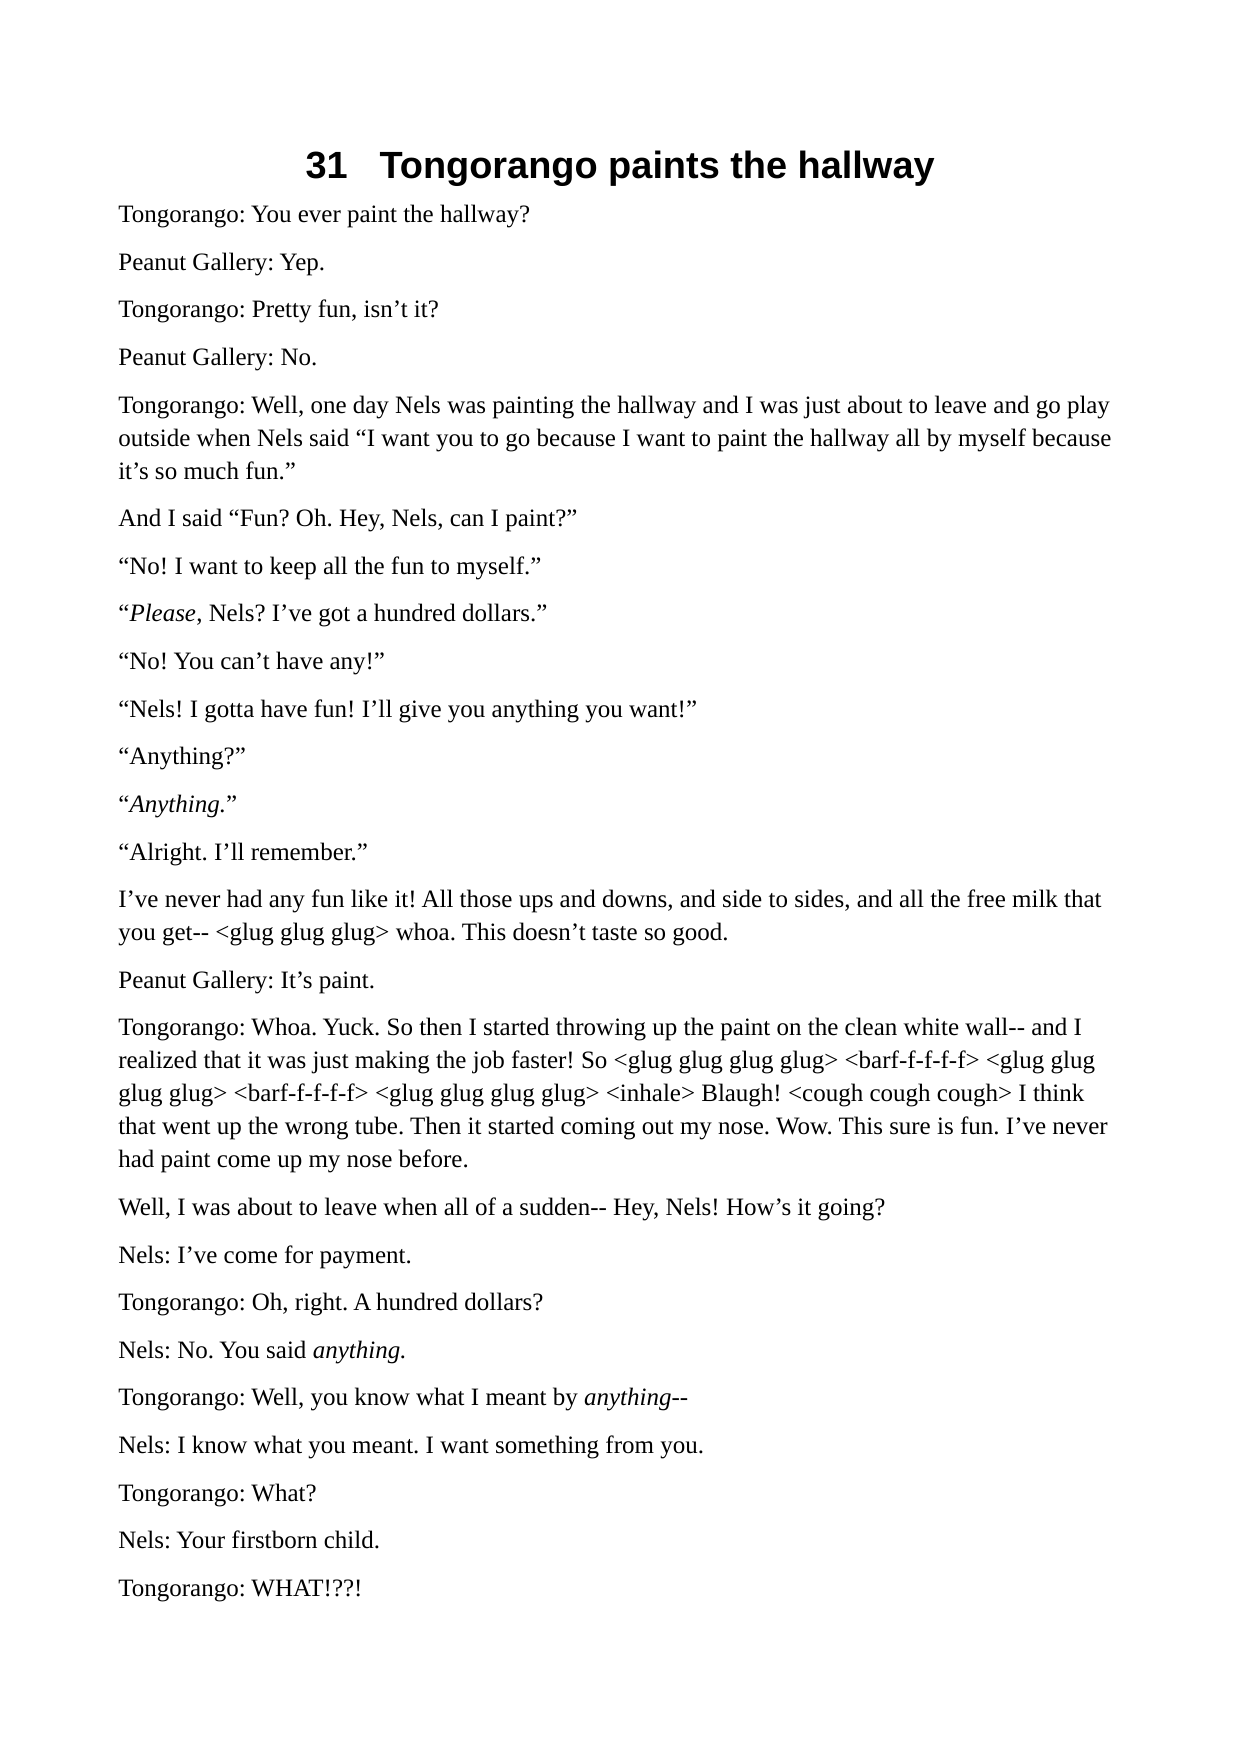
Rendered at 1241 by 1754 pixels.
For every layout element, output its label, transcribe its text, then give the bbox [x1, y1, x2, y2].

text Nels: I’ve come for payment. [118, 1240, 1122, 1268]
text Tongorango: Well, you know what I meant by anything-- [118, 1382, 1122, 1411]
subtitle Tongorango paints the hallway [118, 143, 1122, 187]
text And I said “Fun? Oh. Hey, Nels, can I paint?” [118, 503, 1122, 532]
text Nels: I know what you meant. I want something from you. [118, 1430, 1122, 1459]
text I’ve never had any fun like it! All those ups and downs, and side to sides, and all the free milk that you get-- <glug glug glug> whoa. This doesn’t taste so good. [118, 884, 1122, 946]
text “Nels! I gotta have fun! I’ll give you anything you want!” [118, 694, 1122, 722]
text Well, I was about to leave when all of a sudden-- Hey, Nels! How’s it going? [118, 1192, 1122, 1221]
text “Anything.” [118, 789, 1122, 818]
text “No! You can’t have any!” [118, 646, 1122, 675]
text “No! I want to keep all the fun to myself.” [118, 551, 1122, 580]
text Tongorango: You ever paint the hallway? [118, 199, 1122, 228]
text Tongorango: Well, one day Nels was painting the hallway and I was just about to leave and go play outside when Nels said “I want you to go because I want to paint the hallway all by myself because it’s so much fun.” [118, 390, 1122, 484]
text Peanut Gallery: It’s paint. [118, 965, 1122, 993]
text Peanut Gallery: No. [118, 342, 1122, 371]
text Nels: Your firstborn child. [118, 1525, 1122, 1554]
text Tongorango: What? [118, 1478, 1122, 1506]
text Tongorango: Pretty fun, isn’t it? [118, 294, 1122, 323]
text Tongorango: Whoa. Yuck. So then I started throwing up the paint on the clean white wall-- and I realized that it was just making the job faster! So <glug glug glug glug> <barf-f-f-f-f> <glug glug glug glug> <barf-f-f-f-f> <glug glug glug glug> <inhale> Blaugh! <cough cough cough> I think that went up the wrong tube. Then it started coming out my nose. Wow. This sure is fun. I’ve never had paint come up my nose before. [118, 1012, 1122, 1173]
text “Please, Nels? I’ve got a hundred dollars.” [118, 598, 1122, 627]
text Tongorango: Oh, right. A hundred dollars? [118, 1287, 1122, 1316]
text “Anything?” [118, 741, 1122, 770]
text Tongorango: WHAT!??! [118, 1573, 1122, 1602]
text Peanut Gallery: Yep. [118, 247, 1122, 276]
text Nels: No. You said anything. [118, 1335, 1122, 1364]
text “Alright. I’ll remember.” [118, 837, 1122, 865]
